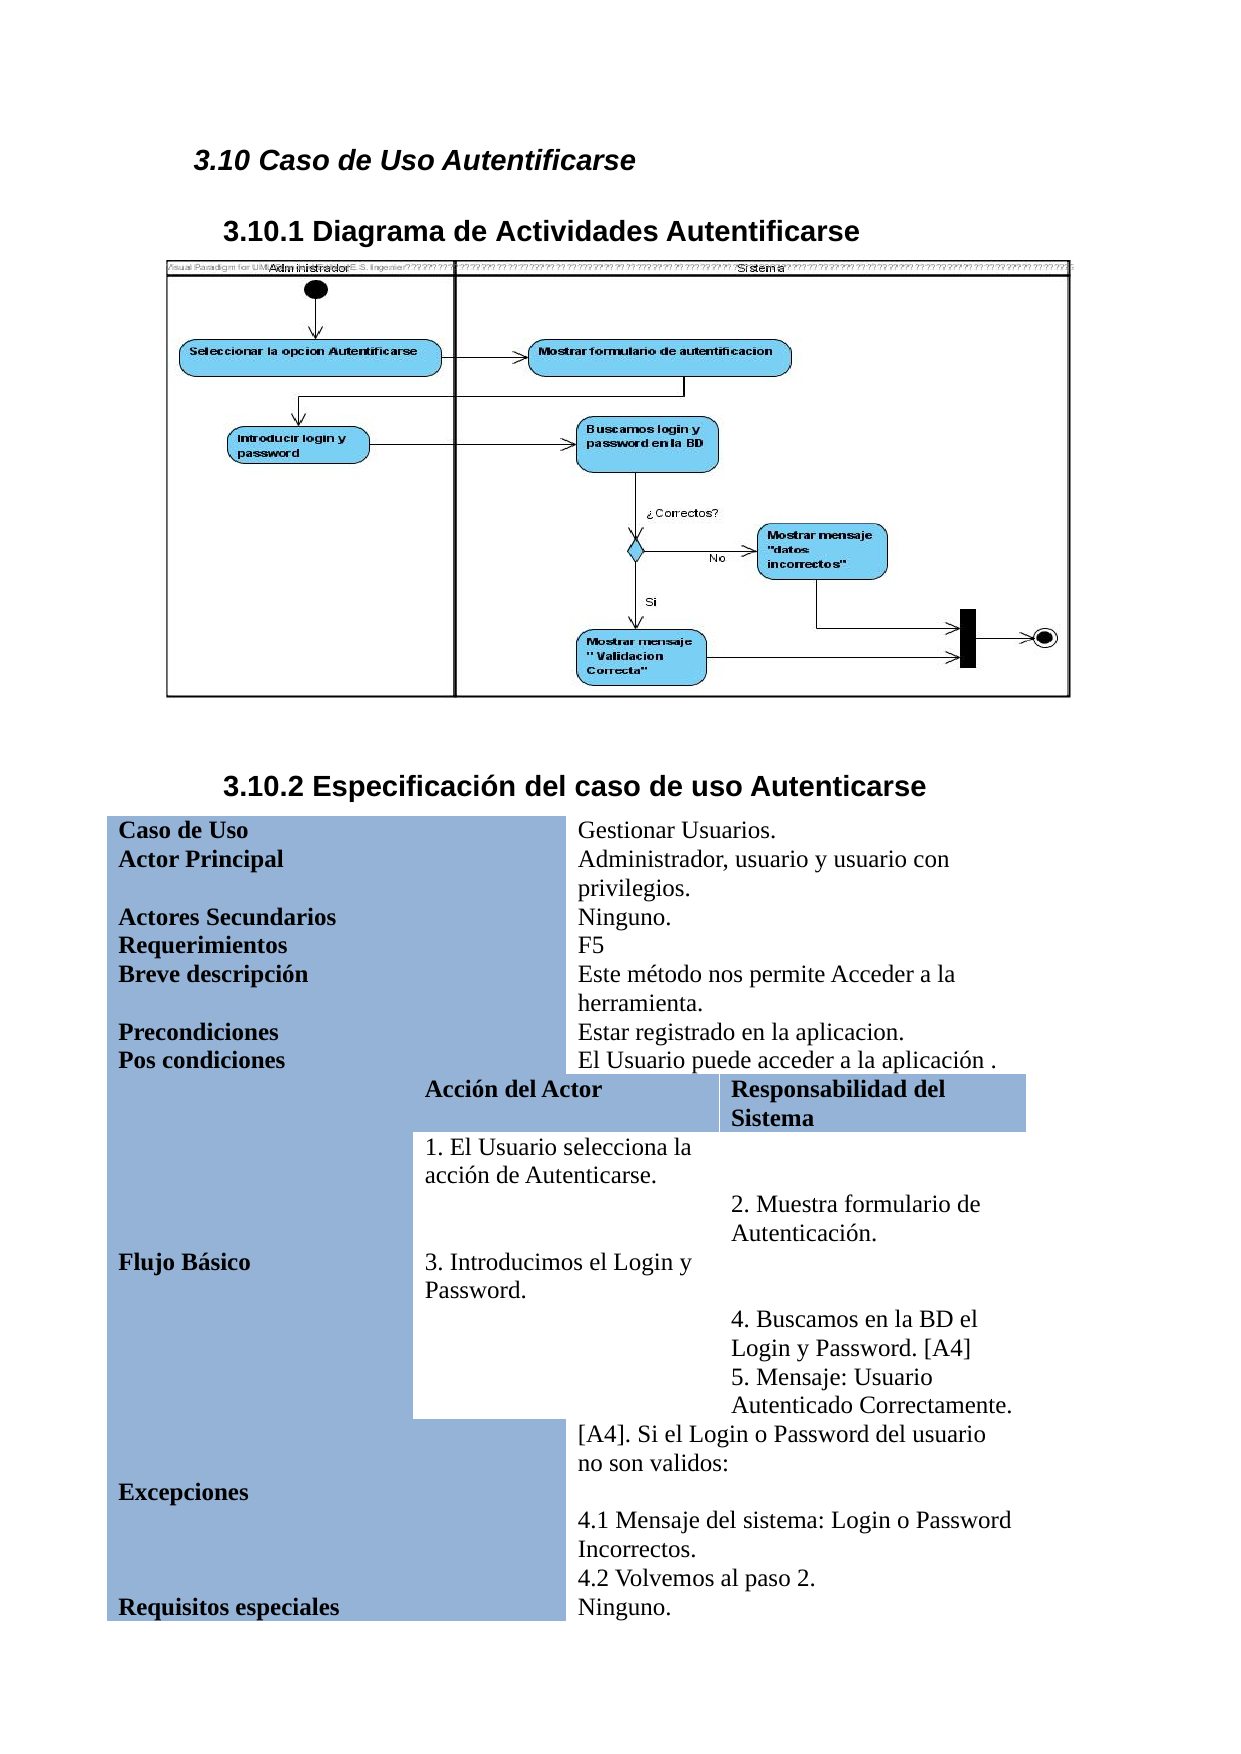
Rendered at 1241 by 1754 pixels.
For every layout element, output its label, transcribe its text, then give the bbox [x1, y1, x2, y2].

table_cell [413, 1189, 719, 1247]
table_cell Estar registrado en la aplicacion. [566, 1017, 1026, 1046]
picture [166, 260, 1074, 699]
table_cell Ninguno. [566, 1592, 1026, 1621]
table_cell Actor Principal [107, 844, 566, 902]
table_header Acción del Actor [413, 1074, 719, 1132]
table_cell Breve descripción [107, 959, 566, 1017]
table_cell Requerimientos [107, 931, 566, 959]
table_cell 4. Buscamos en la BD el Login y Password. [A4] [720, 1304, 1026, 1362]
table_cell [413, 1362, 719, 1419]
table_header Gestionar Usuarios. [566, 816, 1026, 844]
table_cell Pos condiciones [107, 1046, 566, 1074]
table_cell [720, 1132, 1026, 1189]
table_header Responsabilidad del Sistema [720, 1074, 1026, 1132]
table_header [A4]. Si el Login o Password del usuario no son validos: 4.1 Mensaje del sistema: Login o Password Incorrectos. 4.2 Volvemos al paso 2. [566, 1419, 1026, 1592]
table_header Excepciones [107, 1419, 566, 1592]
table_cell 5. Mensaje: Usuario Autenticado Correctamente. [720, 1362, 1026, 1419]
table_cell Precondiciones [107, 1017, 566, 1046]
table_cell Actores Secundarios [107, 902, 566, 931]
table_header Caso de Uso [107, 816, 566, 844]
subtitle Especificación del caso de uso Autenticarse [215, 769, 1122, 803]
table_cell Ninguno. [566, 902, 1026, 931]
table_cell 1. El Usuario selecciona la acción de Autenticarse. [413, 1132, 719, 1189]
table_header Flujo Básico [107, 1074, 413, 1419]
table_cell [413, 1304, 719, 1362]
subtitle Diagrama de Actividades Autentificarse [215, 214, 1122, 248]
table_cell 3. Introducimos el Login y Password. [413, 1247, 719, 1304]
table_cell El Usuario puede acceder a la aplicación . [566, 1046, 1026, 1074]
table_cell [720, 1247, 1026, 1304]
table_cell F5 [566, 931, 1026, 959]
table_cell 2. Muestra formulario de Autenticación. [720, 1189, 1026, 1247]
table_cell Requisitos especiales [107, 1592, 566, 1621]
table_cell Este método nos permite Acceder a la herramienta. [566, 959, 1026, 1017]
table_cell Administrador, usuario y usuario con privilegios. [566, 844, 1026, 902]
subtitle Caso de Uso Autentificarse [185, 143, 1122, 177]
